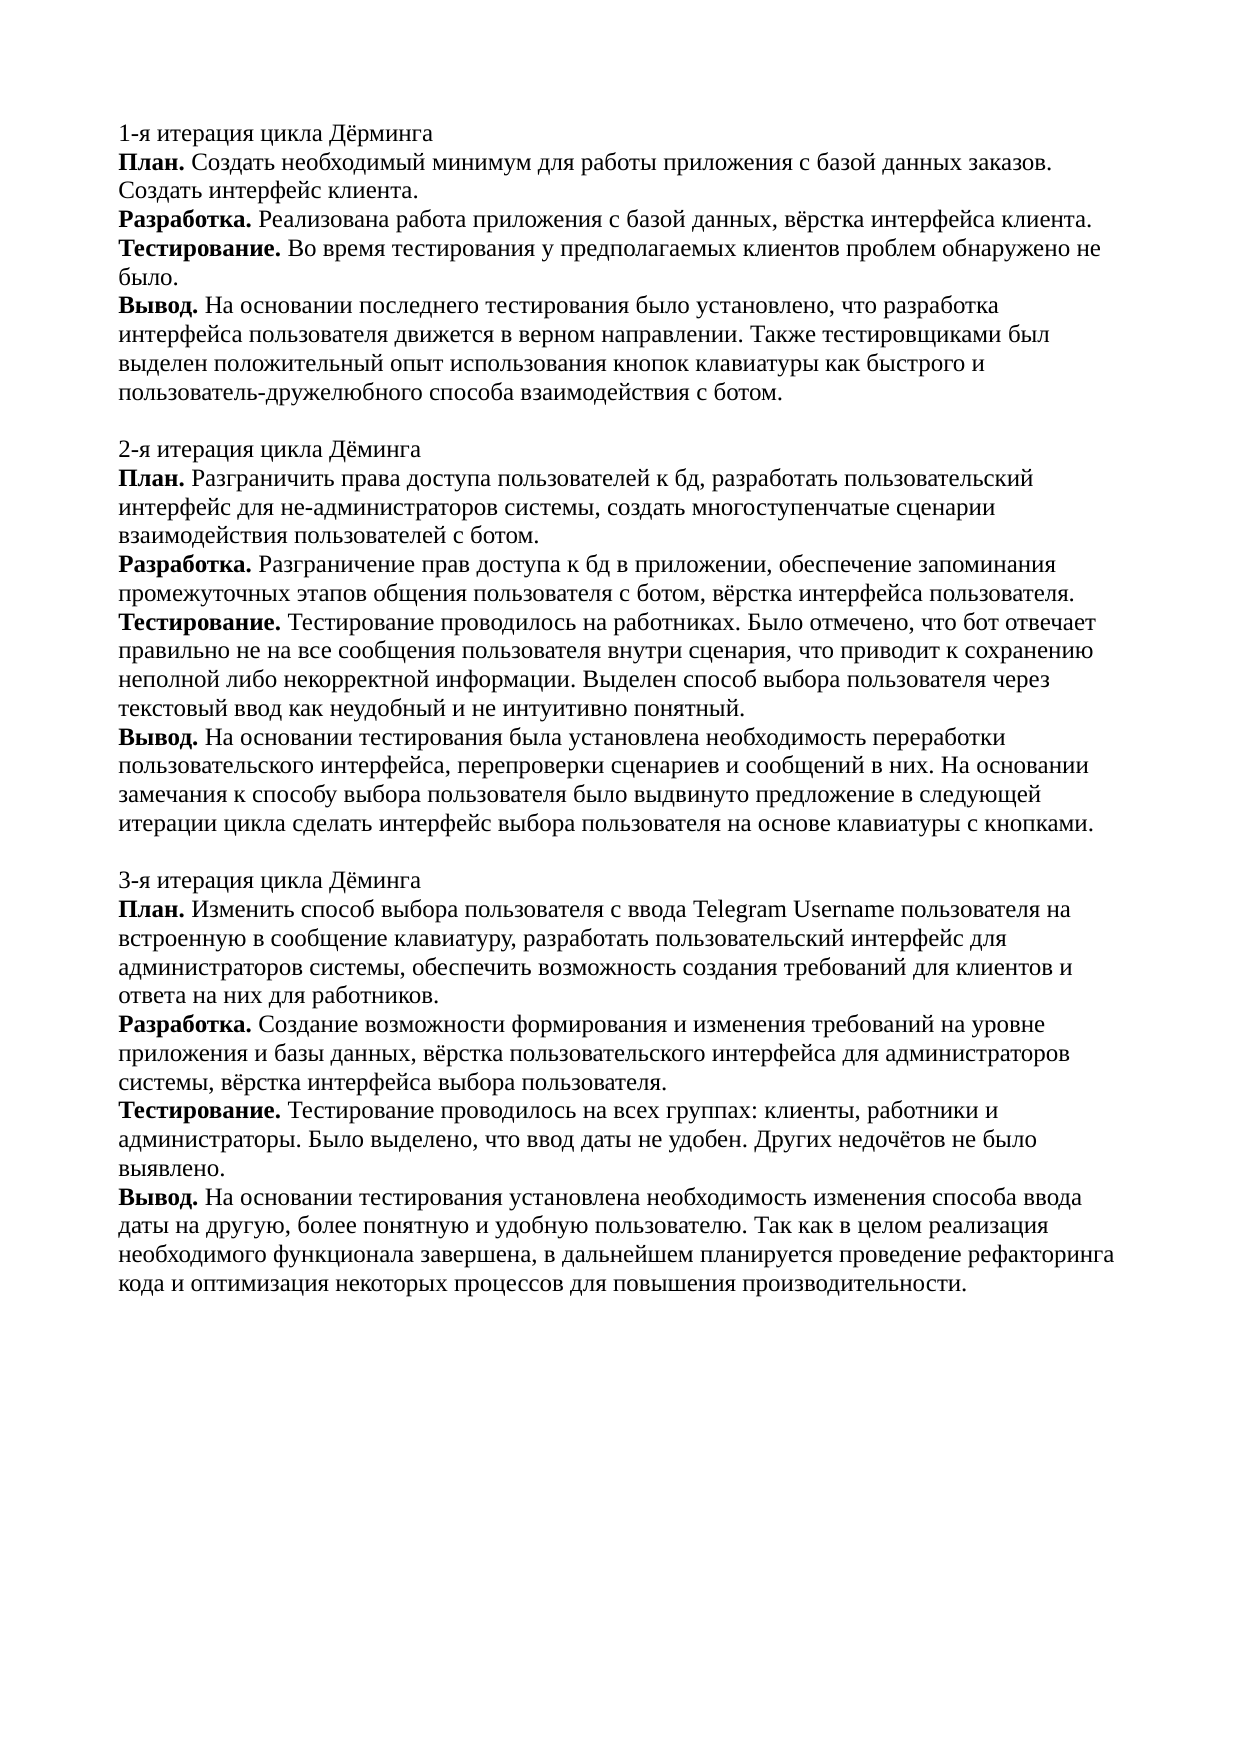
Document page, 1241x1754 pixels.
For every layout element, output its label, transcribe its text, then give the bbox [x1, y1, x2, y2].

text 2-я итерация цикла Дёминга [118, 434, 1122, 463]
text Разработка. Реализована работа приложения с базой данных, вёрстка интерфейса клиента. [118, 204, 1122, 233]
text 1-я итерация цикла Дёрминга [118, 118, 1122, 147]
text 3-я итерация цикла Дёминга [118, 866, 1122, 894]
text Тестирование. Тестирование проводилось на всех группах: клиенты, работники и администраторы. Было выделено, что ввод даты не удобен. Других недочётов не было выявлено. [118, 1096, 1122, 1182]
text План. Создать необходимый минимум для работы приложения с базой данных заказов. Создать интерфейс клиента. [118, 147, 1122, 204]
text Разработка. Разграничение прав доступа к бд в приложении, обеспечение запоминания промежуточных этапов общения пользователя с ботом, вёрстка интерфейса пользователя. [118, 549, 1122, 607]
text Вывод. На основании последнего тестирования было установлено, что разработка интерфейса пользователя движется в верном направлении. Также тестировщиками был выделен положительный опыт использования кнопок клавиатуры как быстрого и пользователь-дружелюбного способа взаимодействия с ботом. [118, 291, 1122, 406]
text План. Изменить способ выбора пользователя с ввода Telegram Username пользователя на встроенную в сообщение клавиатуру, разработать пользовательский интерфейс для администраторов системы, обеспечить возможность создания требований для клиентов и ответа на них для работников. [118, 894, 1122, 1009]
text Вывод. На основании тестирования установлена необходимость изменения способа ввода даты на другую, более понятную и удобную пользователю. Так как в целом реализация необходимого функционала завершена, в дальнейшем планируется проведение рефакторинга кода и оптимизация некоторых процессов для повышения производительности. [118, 1182, 1122, 1297]
text Тестирование. Во время тестирования у предполагаемых клиентов проблем обнаружено не было. [118, 233, 1122, 291]
text Разработка. Создание возможности формирования и изменения требований на уровне приложения и базы данных, вёрстка пользовательского интерфейса для администраторов системы, вёрстка интерфейса выбора пользователя. [118, 1009, 1122, 1096]
text Тестирование. Тестирование проводилось на работниках. Было отмечено, что бот отвечает правильно не на все сообщения пользователя внутри сценария, что приводит к сохранению неполной либо некорректной информации. Выделен способ выбора пользователя через текстовый ввод как неудобный и не интуитивно понятный. [118, 607, 1122, 722]
text Вывод. На основании тестирования была установлена необходимость переработки пользовательского интерфейса, перепроверки сценариев и сообщений в них. На основании замечания к способу выбора пользователя было выдвинуто предложение в следующей итерации цикла сделать интерфейс выбора пользователя на основе клавиатуры с кнопками. [118, 722, 1122, 837]
text План. Разграничить права доступа пользователей к бд, разработать пользовательский интерфейс для не-администраторов системы, создать многоступенчатые сценарии взаимодействия пользователей с ботом. [118, 463, 1122, 549]
